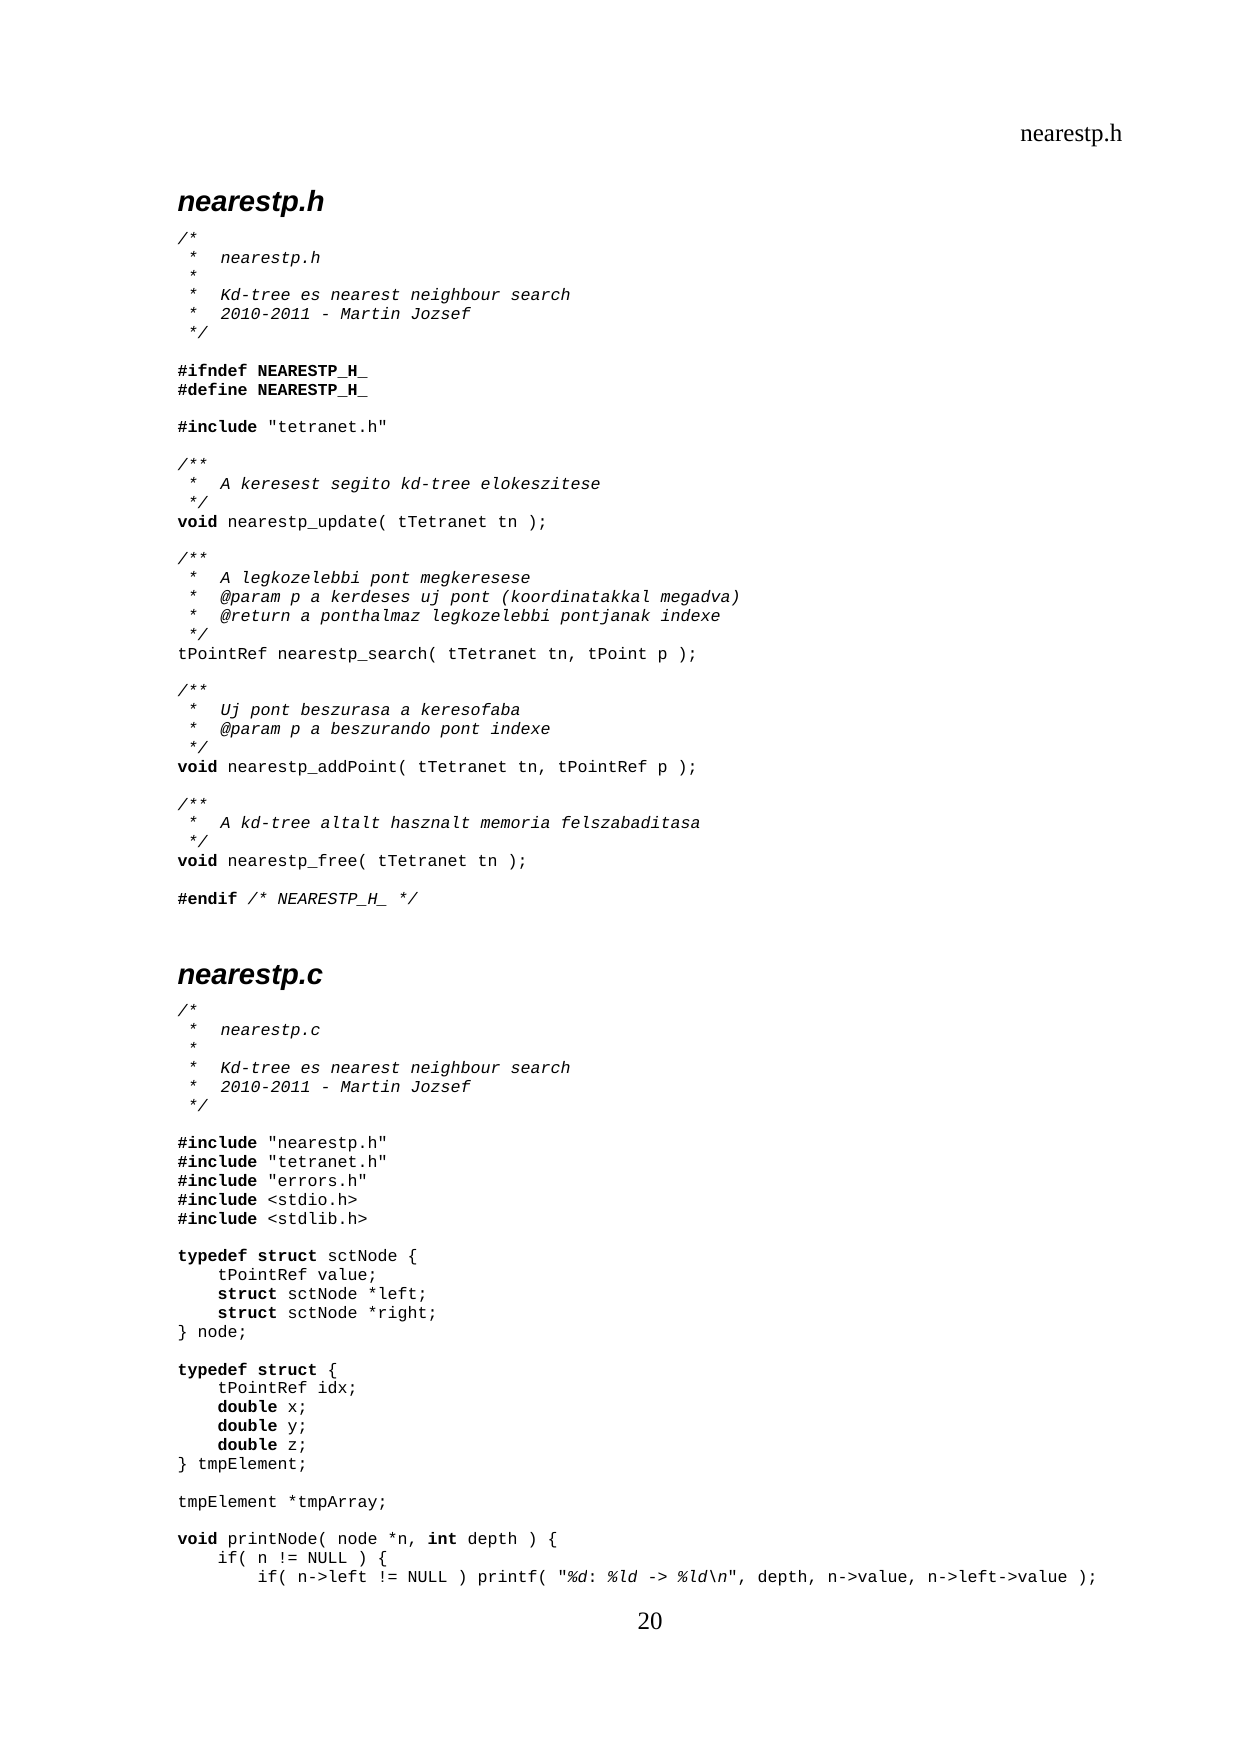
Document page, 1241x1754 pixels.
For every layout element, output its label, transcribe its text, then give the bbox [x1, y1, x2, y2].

text /* * nearestp.h * * Kd-tree es nearest neighbour search * 2010-2011 - Martin Jozsef */ #ifndef NEARESTP_H_ #define NEARESTP_H_ #include "tetranet.h" /** * A keresest segito kd-tree elokeszitese */ void nearestp_update( tTetranet tn ); /** * A legkozelebbi pont megkeresese * @param p a kerdeses uj pont (koordinatakkal megadva) * @return a ponthalmaz legkozelebbi pontjanak indexe */ tPointRef nearestp_search( tTetranet tn, tPoint p ); /** * Uj pont beszurasa a keresofaba * @param p a beszurando pont indexe */ void nearestp_addPoint( tTetranet tn, tPointRef p ); /** * A kd-tree altalt hasznalt memoria felszabaditasa */ void nearestp_free( tTetranet tn ); #endif /* NEARESTP_H_ */ [177, 230, 1122, 909]
subtitle nearestp.c [177, 957, 1122, 990]
subtitle nearestp.h [177, 184, 1122, 218]
text /* * nearestp.c * * Kd-tree es nearest neighbour search * 2010-2011 - Martin Jozsef */ #include "nearestp.h" #include "tetranet.h" #include "errors.h" #include <stdio.h> #include <stdlib.h> typedef struct sctNode { tPointRef value; struct sctNode *left; struct sctNode *right; } node; typedef struct { tPointRef idx; double x; double y; double z; } tmpElement; tmpElement *tmpArray; void printNode( node *n, int depth ) { if( n != NULL ) { if( n->left != NULL ) printf( "%d: %ld -> %ld\n", depth, n->value, n->left->value ); [177, 1003, 1122, 1587]
